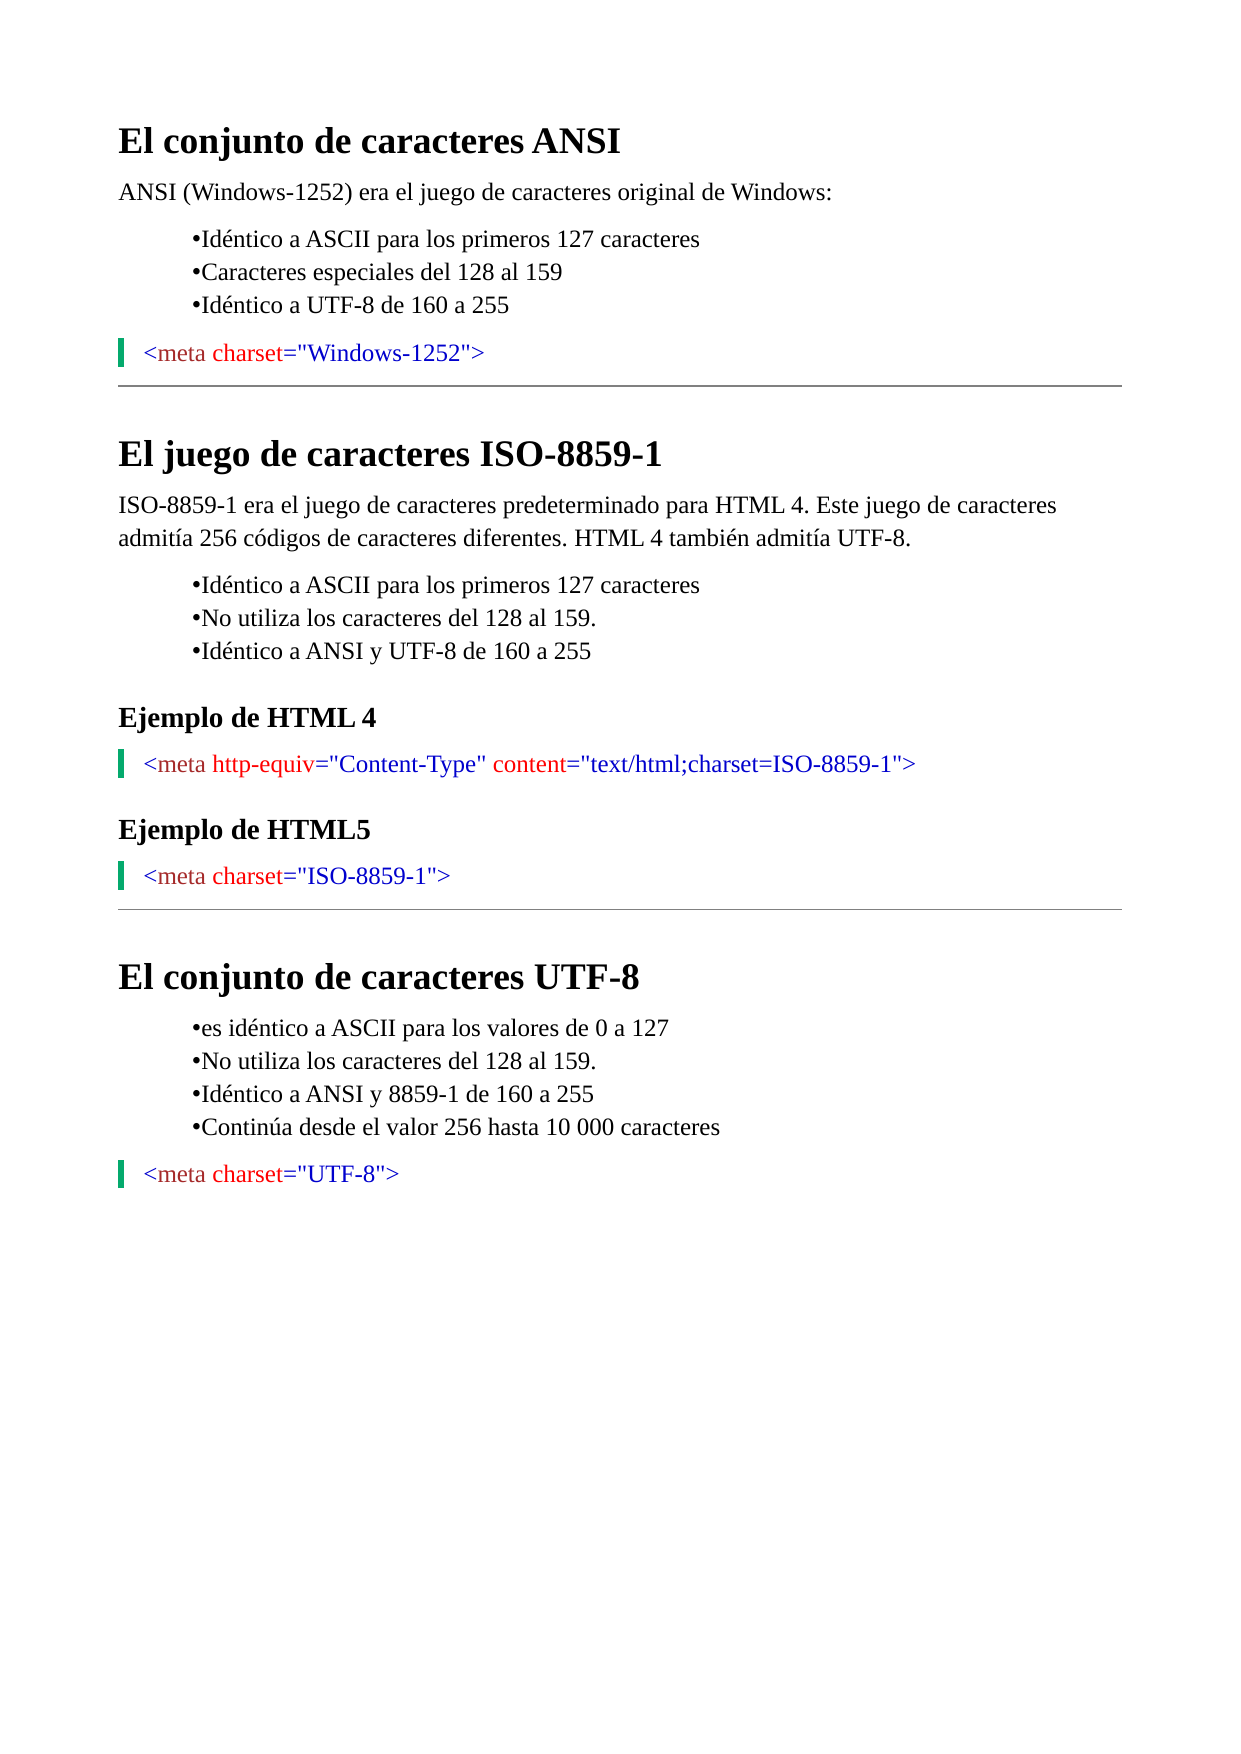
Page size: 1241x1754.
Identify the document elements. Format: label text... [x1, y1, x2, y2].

subtitle El conjunto de caracteres UTF-8 [118, 954, 1122, 997]
list No utiliza los caracteres del 128 al 159. [118, 1046, 1122, 1075]
list Caracteres especiales del 128 al 159 [118, 257, 1122, 286]
list Idéntico a ASCII para los primeros 127 caracteres [118, 570, 1122, 599]
list Continúa desde el valor 256 hasta 10 000 caracteres [118, 1112, 1122, 1141]
subtitle Ejemplo de HTML5 [118, 812, 1122, 846]
list Idéntico a ASCII para los primeros 127 caracteres [118, 224, 1122, 253]
text ANSI (Windows-1252) era el juego de caracteres original de Windows: [118, 177, 1122, 206]
list es idéntico a ASCII para los valores de 0 a 127 [118, 1013, 1122, 1042]
list Idéntico a ANSI y UTF-8 de 160 a 255 [118, 636, 1122, 665]
text <meta charset="Windows-1252"> [124, 338, 1122, 367]
subtitle Ejemplo de HTML 4 [118, 700, 1122, 733]
list Idéntico a UTF-8 de 160 a 255 [118, 291, 1122, 319]
list Idéntico a ANSI y 8859-1 de 160 a 255 [118, 1079, 1122, 1108]
list No utiliza los caracteres del 128 al 159. [118, 603, 1122, 632]
subtitle El conjunto de caracteres ANSI [118, 118, 1122, 161]
text <meta http-equiv="Content-Type" content="text/html;charset=ISO-8859-1"> [124, 749, 1122, 778]
text ISO-8859-1 era el juego de caracteres predeterminado para HTML 4. Este juego de caracteres admitía 256 códigos de caracteres diferentes. HTML 4 también admitía UTF-8. [118, 490, 1122, 552]
subtitle El juego de caracteres ISO-8859-1 [118, 431, 1122, 474]
text <meta charset="UTF-8"> [118, 1159, 1122, 1188]
text <meta charset="ISO-8859-1"> [124, 861, 1122, 890]
